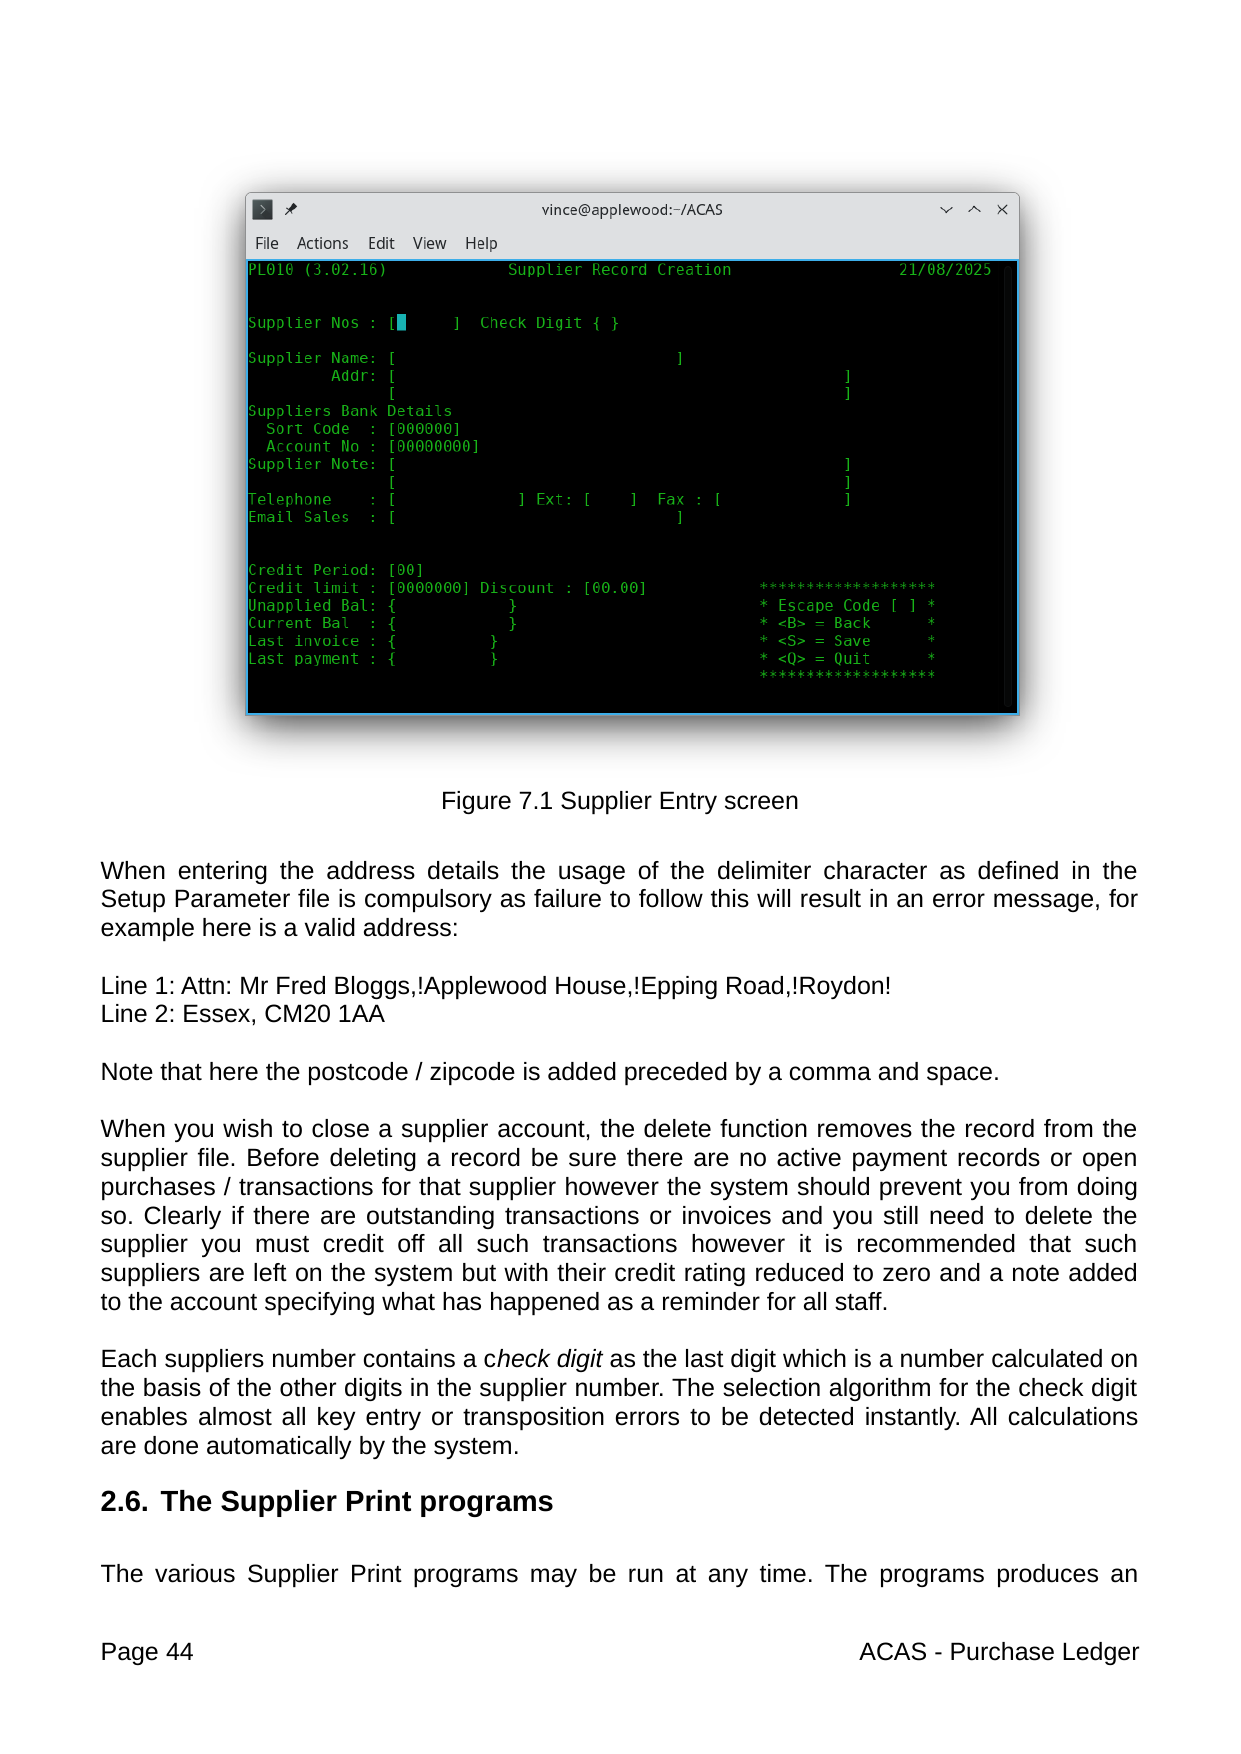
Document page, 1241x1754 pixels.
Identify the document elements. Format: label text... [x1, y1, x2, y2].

picture [185, 143, 1079, 786]
text Each suppliers number contains a check digit as the last digit which is a number calculated on the basis of the other digits in the supplier number. The selection algorithm for the check digit enables almost all key entry or transposition errors to be detected instantly. All calculations are done automatically by the system. [100, 1344, 1140, 1459]
text Line 1: Attn: Mr Fred Bloggs,!Applewood House,!Epping Road,!Roydon! [100, 971, 1140, 999]
text When you wish to close a supplier account, the delete function removes the record from the supplier file. Before deleting a record be sure there are no active payment records or open purchases / transactions for that supplier however the system should prevent you from doing so. Clearly if there are outstanding transactions or invoices and you still need to delete the supplier you must credit off all such transactions however it is recommended that such suppliers are left on the system but with their credit rating reduced to zero and a note added to the account specifying what has happened as a reminder for all staff. [100, 1114, 1140, 1316]
text The various Supplier Print programs may be run at any time. The programs produces an [100, 1559, 1140, 1588]
text Line 2: Essex, CM20 1AA [100, 999, 1140, 1028]
text Note that here the postcode / zipcode is added preceded by a comma and space. [100, 1057, 1140, 1086]
text When entering the address details the usage of the delimiter character as defined in the Setup Parameter file is compulsory as failure to follow this will result in an error message, for example here is a valid address: [100, 856, 1140, 942]
subtitle The Supplier Print programs [100, 1484, 1140, 1518]
text Figure 7.1 Supplier Entry screen [100, 142, 1140, 814]
